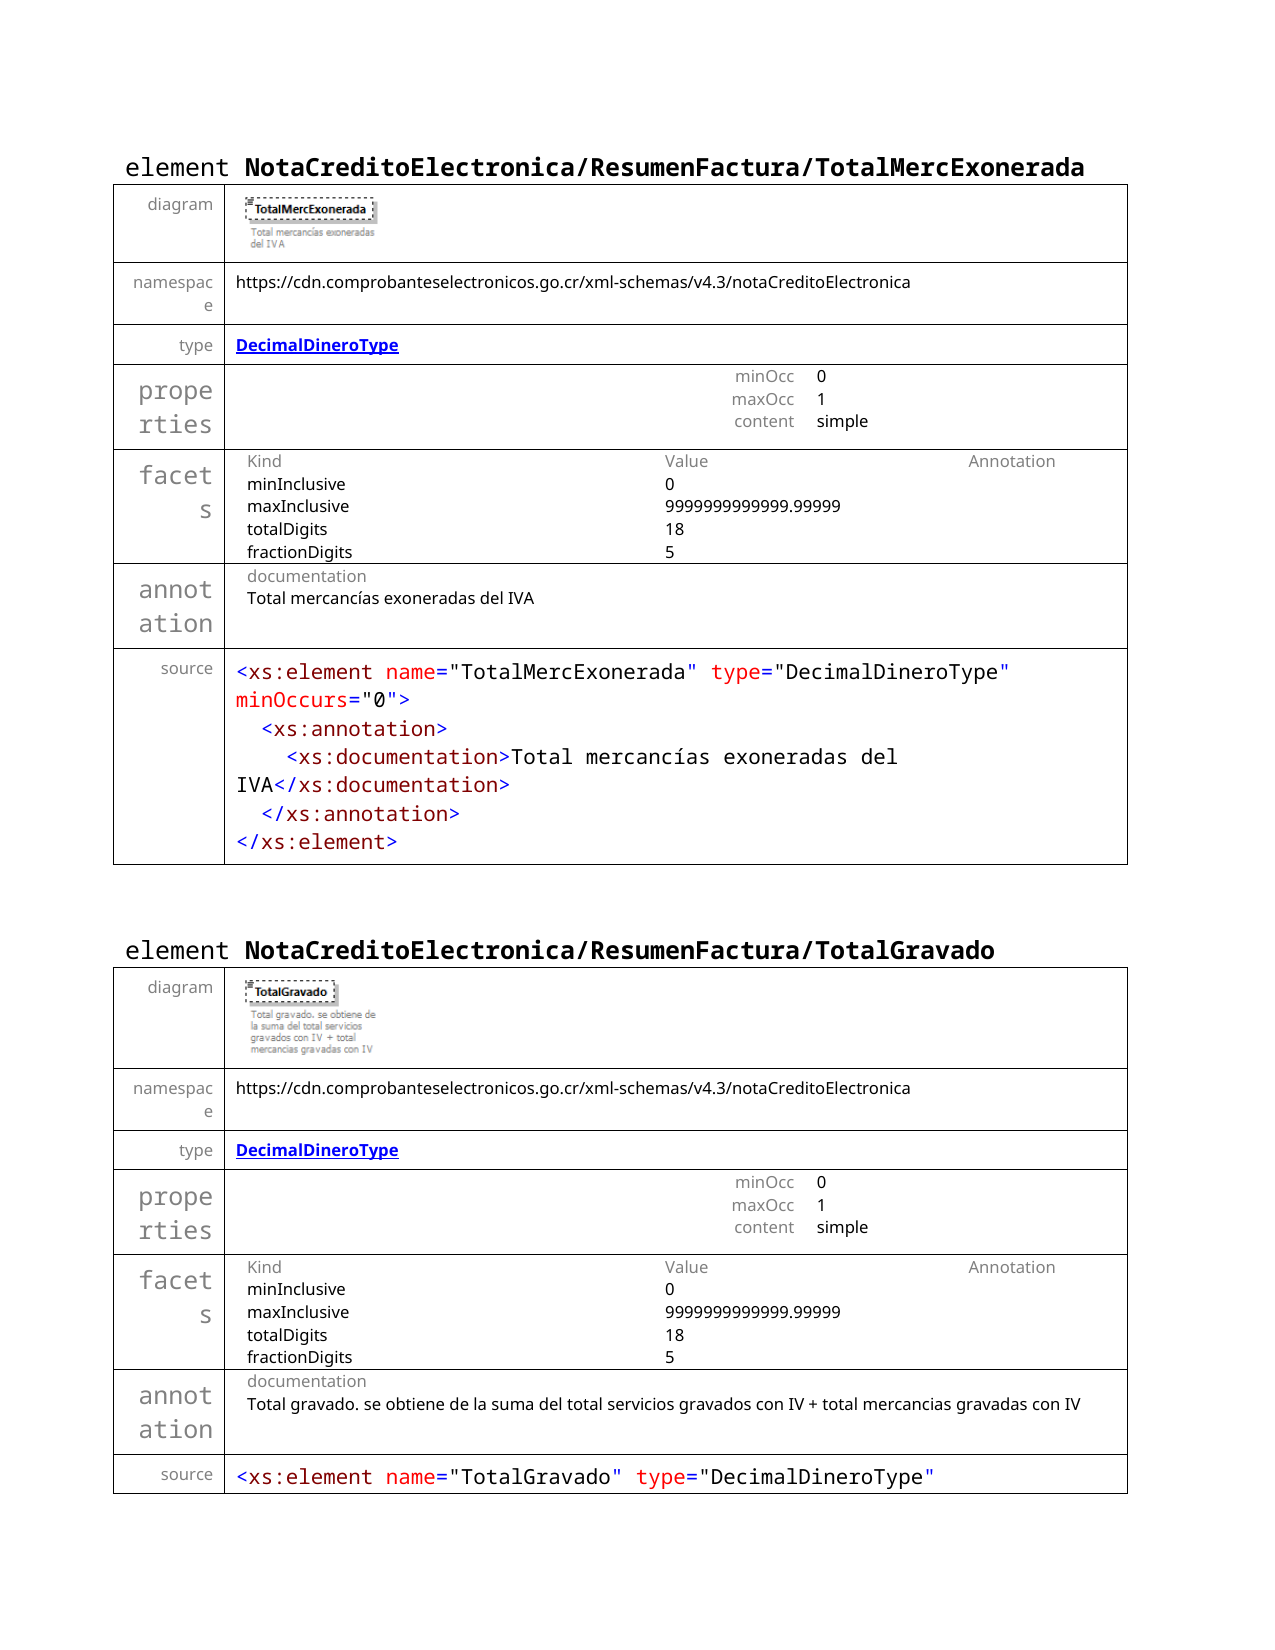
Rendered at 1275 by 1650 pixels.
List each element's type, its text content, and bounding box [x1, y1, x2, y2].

table_cell [957, 1346, 1127, 1369]
table_cell type [114, 1131, 224, 1169]
table_cell Total gravado. se obtiene de la suma del total servicios gravados con IV + total mercancias gravadas con IV [236, 1393, 1127, 1415]
table_cell maxOcc [236, 388, 805, 410]
table_cell facets [114, 450, 224, 563]
text element NotaCreditoElectronica/ResumenFactura/TotalMercExonerada [125, 150, 1150, 184]
table_cell https://cdn.comprobanteselectronicos.go.cr/xml-schemas/v4.3/notaCreditoElectronica [225, 263, 1127, 324]
table_cell [957, 1323, 1127, 1346]
table_cell source [114, 649, 224, 864]
text element NotaCreditoElectronica/ResumenFactura/TotalGravado [125, 933, 1150, 967]
table_cell Total mercancías exoneradas del IVA [236, 587, 1127, 609]
table_cell 1 [805, 1193, 1127, 1216]
table_header minOcc [236, 1170, 805, 1193]
table_cell totalDigits [236, 1323, 654, 1346]
table_cell 5 [654, 540, 957, 563]
table_cell 1 [805, 388, 1127, 410]
table_cell [957, 495, 1127, 518]
table_header [225, 185, 1127, 262]
table_cell [957, 1278, 1127, 1301]
table_cell [225, 1170, 1127, 1254]
picture [235, 975, 386, 1060]
table_cell 0 [654, 1278, 957, 1301]
table_cell content [236, 1216, 805, 1238]
table_cell simple [805, 410, 1127, 433]
table_cell fractionDigits [236, 540, 654, 563]
table_header documentation [236, 564, 1127, 587]
table_header Value [654, 450, 957, 472]
table_cell 9999999999999.99999 [654, 495, 957, 518]
table_header Kind [236, 450, 654, 472]
table_cell namespace [114, 1069, 224, 1130]
table_header 0 [805, 365, 1127, 387]
table_cell [225, 1255, 236, 1369]
table_cell 18 [654, 518, 957, 540]
table_cell namespace [114, 263, 224, 324]
table_header Value [654, 1255, 957, 1278]
table_cell properties [114, 365, 224, 448]
picture [235, 193, 388, 255]
table_cell annotation [114, 564, 224, 648]
table_header diagram [114, 968, 224, 1068]
table_cell 9999999999999.99999 [654, 1301, 957, 1323]
table_cell source [114, 1455, 224, 1493]
table_header minOcc [236, 365, 805, 387]
table_cell [225, 450, 236, 563]
table_header documentation [236, 1370, 1127, 1393]
table_cell properties [114, 1170, 224, 1254]
table_header 0 [805, 1170, 1127, 1193]
table_cell maxInclusive [236, 495, 654, 518]
table_cell <xs:element name="TotalMercExonerada" type="DecimalDineroType" minOccurs="0"> <xs:annotation> <xs:documentation>Total mercancías exoneradas del IVA</xs:documentation> </xs:annotation> </xs:element> [225, 649, 1127, 864]
table_cell [225, 564, 1127, 648]
table_header Annotation [957, 450, 1127, 472]
table_cell fractionDigits [236, 1346, 654, 1369]
table_cell [225, 1370, 1127, 1454]
table_cell [225, 365, 1127, 448]
table_cell totalDigits [236, 518, 654, 540]
table_cell minInclusive [236, 1278, 654, 1301]
table_cell maxInclusive [236, 1301, 654, 1323]
table_cell facets [114, 1255, 224, 1369]
table_cell minInclusive [236, 472, 654, 495]
table_header Kind [236, 1255, 654, 1278]
table_cell [957, 540, 1127, 563]
table_cell content [236, 410, 805, 433]
table_cell <xs:element name="TotalGravado" type="DecimalDineroType" [225, 1455, 1127, 1493]
table_cell annotation [114, 1370, 224, 1454]
table_header diagram [114, 185, 224, 262]
table_cell 0 [654, 472, 957, 495]
table_cell 18 [654, 1323, 957, 1346]
table_cell maxOcc [236, 1193, 805, 1216]
table_cell [957, 472, 1127, 495]
table_cell [957, 518, 1127, 540]
table_cell https://cdn.comprobanteselectronicos.go.cr/xml-schemas/v4.3/notaCreditoElectronica [225, 1069, 1127, 1130]
table_cell type [114, 325, 224, 364]
table_cell DecimalDineroType [225, 1131, 1127, 1169]
table_cell simple [805, 1216, 1127, 1238]
table_header Annotation [957, 1255, 1127, 1278]
table_header [225, 968, 1127, 1068]
table_cell 5 [654, 1346, 957, 1369]
table_cell [957, 1301, 1127, 1323]
table_cell DecimalDineroType [225, 325, 1127, 364]
